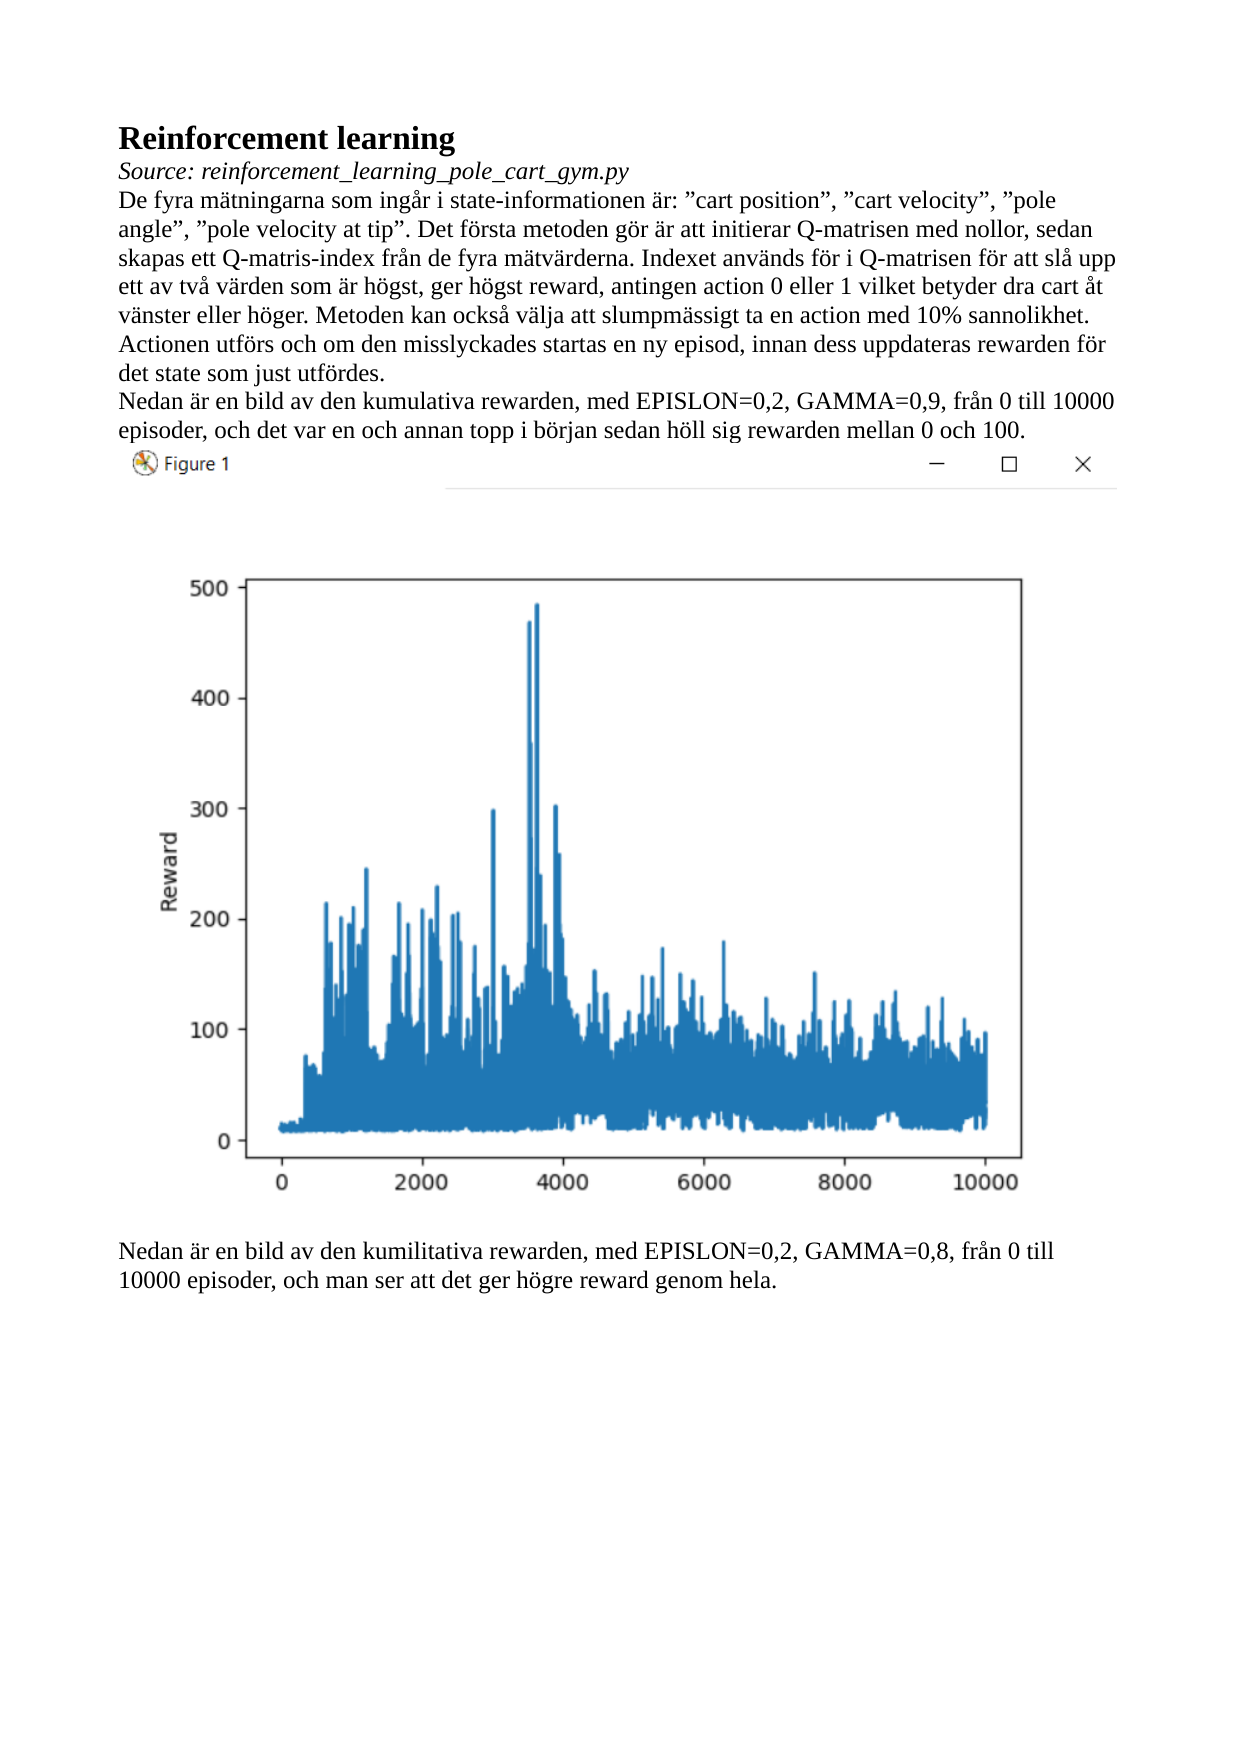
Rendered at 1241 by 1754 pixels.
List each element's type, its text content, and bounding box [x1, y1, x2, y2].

text Nedan är en bild av den kumilitativa rewarden, med EPISLON=0,2, GAMMA=0,8, från 0 till 10000 episoder, och man ser att det ger högre reward genom hela. [118, 1003, 1122, 1294]
text De fyra mätningarna som ingår i state-informationen är: ”cart position”, ”cart velocity”, ”pole angle”, ”pole velocity at tip”. Det första metoden gör är att initierar Q-matrisen med nollor, sedan skapas ett Q-matris-index från de fyra mätvärderna. Indexet används för i Q-matrisen för att slå upp ett av två värden som är högst, ger högst reward, antingen action 0 eller 1 vilket betyder dra cart åt vänster eller höger. Metoden kan också välja att slumpmässigt ta en action med 10% sannolikhet. Actionen utförs och om den misslyckades startas en ny episod, innan dess uppdateras rewarden för det state som just utfördes. [118, 185, 1122, 386]
text Nedan är en bild av den kumulativa rewarden, med EPISLON=0,2, GAMMA=0,9, från 0 till 10000 episoder, och det var en och annan topp i början sedan höll sig rewarden mellan 0 och 100. [118, 386, 1122, 444]
picture [123, 443, 1117, 1237]
text Reinforcement learning [118, 118, 1122, 156]
text Source: reinforcement_learning_pole_cart_gym.py [118, 156, 1122, 185]
